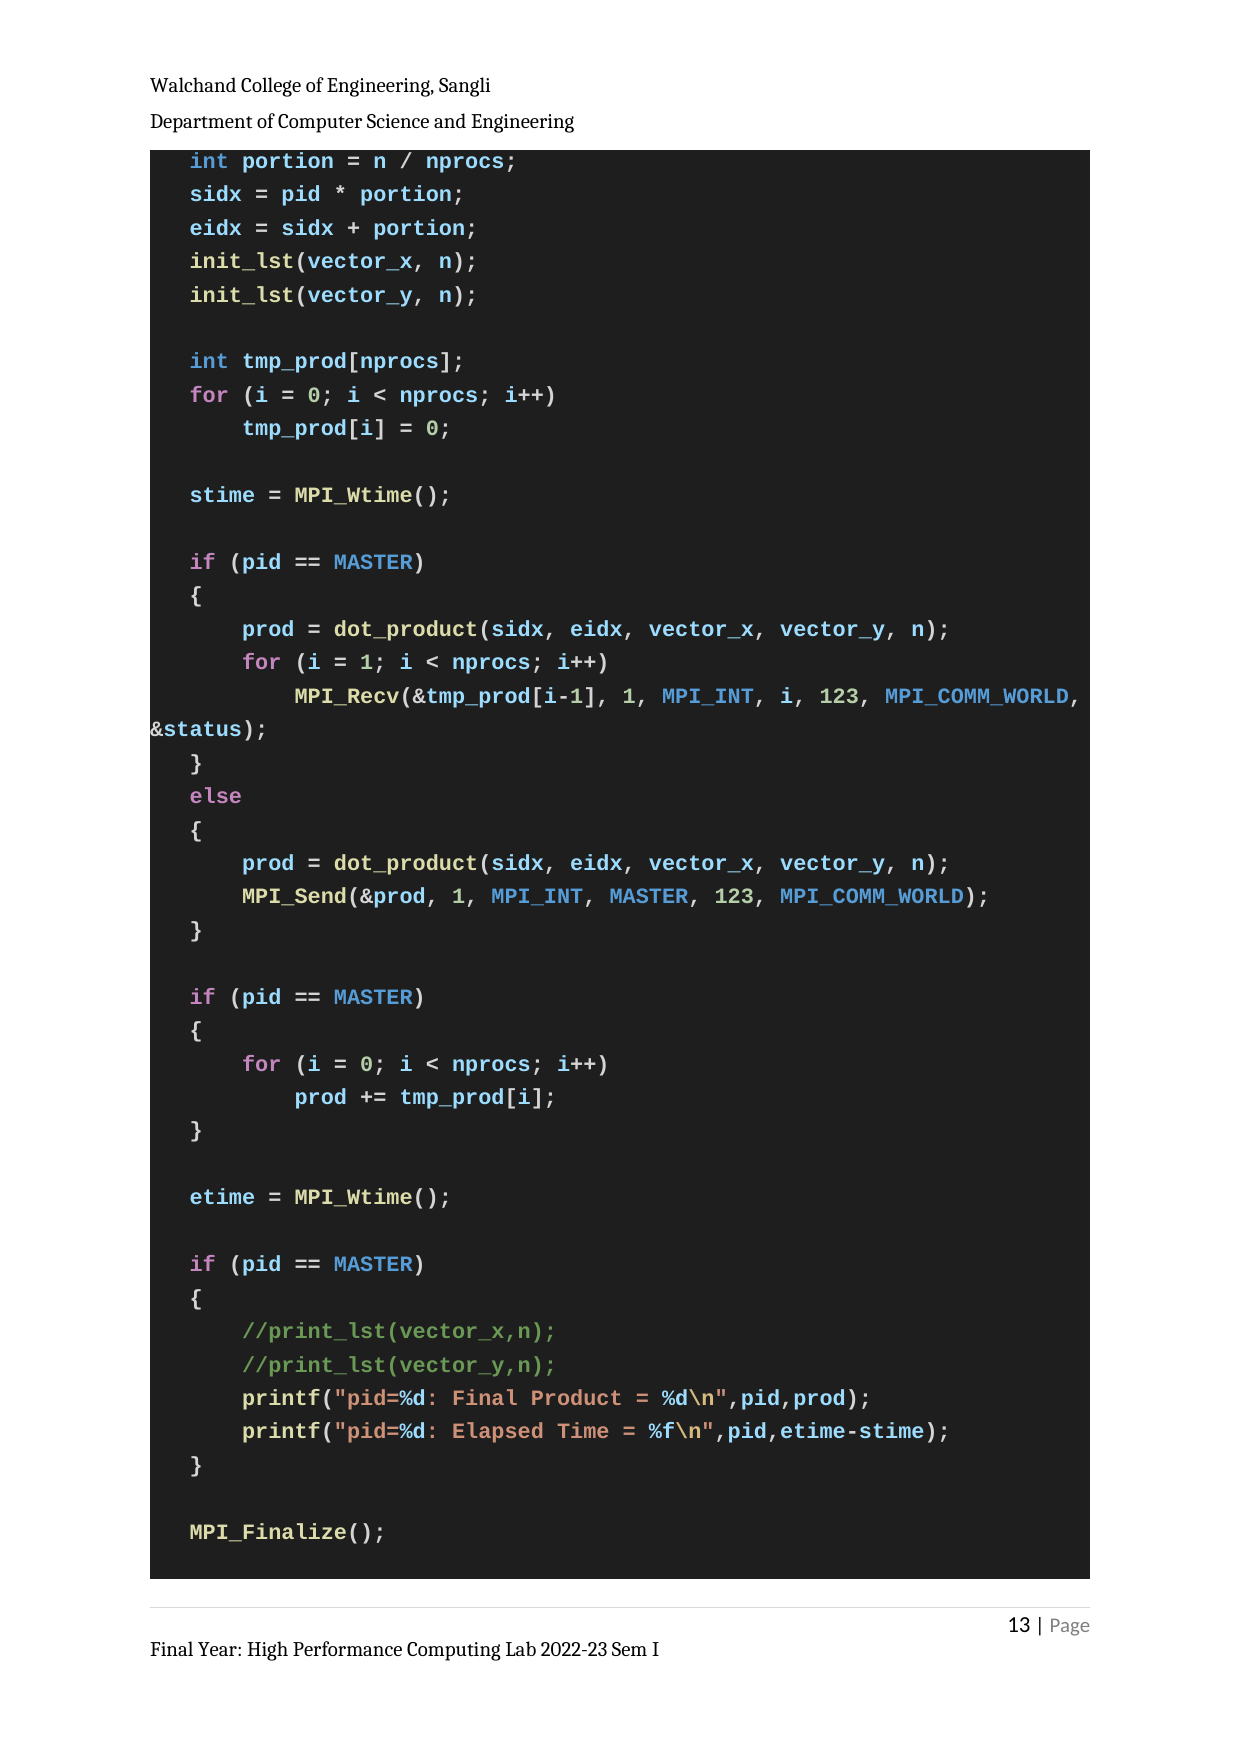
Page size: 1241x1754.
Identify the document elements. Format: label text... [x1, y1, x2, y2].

text for (i = 1; i < nprocs; i++) [150, 652, 1090, 676]
text stime = MPI_Wtime(); [150, 484, 1090, 509]
text MPI_Send(&prod, 1, MPI_INT, MASTER, 123, MPI_COMM_WORLD); [150, 886, 1090, 910]
text //print_lst(vector_x,n); [150, 1320, 1090, 1345]
text eidx = sidx + portion; [150, 217, 1090, 242]
text { [150, 585, 1090, 609]
text if (pid == MASTER) [150, 1253, 1090, 1278]
text for (i = 0; i < nprocs; i++) [150, 384, 1090, 409]
text init_lst(vector_x, n); [150, 250, 1090, 275]
text prod = dot_product(sidx, eidx, vector_x, vector_y, n); [150, 852, 1090, 877]
text init_lst(vector_y, n); [150, 284, 1090, 308]
text if (pid == MASTER) [150, 986, 1090, 1011]
text { [150, 819, 1090, 843]
text etime = MPI_Wtime(); [150, 1187, 1090, 1211]
text else [150, 785, 1090, 810]
text int tmp_prod[nprocs]; [150, 351, 1090, 375]
text printf("pid=%d: Final Product = %d\n",pid,prod); [150, 1387, 1090, 1412]
text sidx = pid * portion; [150, 183, 1090, 208]
text } [150, 919, 1090, 944]
text int portion = n / nprocs; [150, 150, 1090, 175]
text if (pid == MASTER) [150, 551, 1090, 576]
text MPI_Recv(&tmp_prod[i-1], 1, MPI_INT, i, 123, MPI_COMM_WORLD, &status); [150, 685, 1090, 743]
text } [150, 1454, 1090, 1479]
text } [150, 1120, 1090, 1144]
text { [150, 1287, 1090, 1312]
text for (i = 0; i < nprocs; i++) [150, 1053, 1090, 1078]
text //print_lst(vector_y,n); [150, 1354, 1090, 1378]
text } [150, 752, 1090, 777]
text prod = dot_product(sidx, eidx, vector_x, vector_y, n); [150, 618, 1090, 643]
text printf("pid=%d: Elapsed Time = %f\n",pid,etime-stime); [150, 1421, 1090, 1445]
text tmp_prod[i] = 0; [150, 417, 1090, 442]
text prod += tmp_prod[i]; [150, 1086, 1090, 1111]
text MPI_Finalize(); [150, 1521, 1090, 1546]
text { [150, 1019, 1090, 1044]
